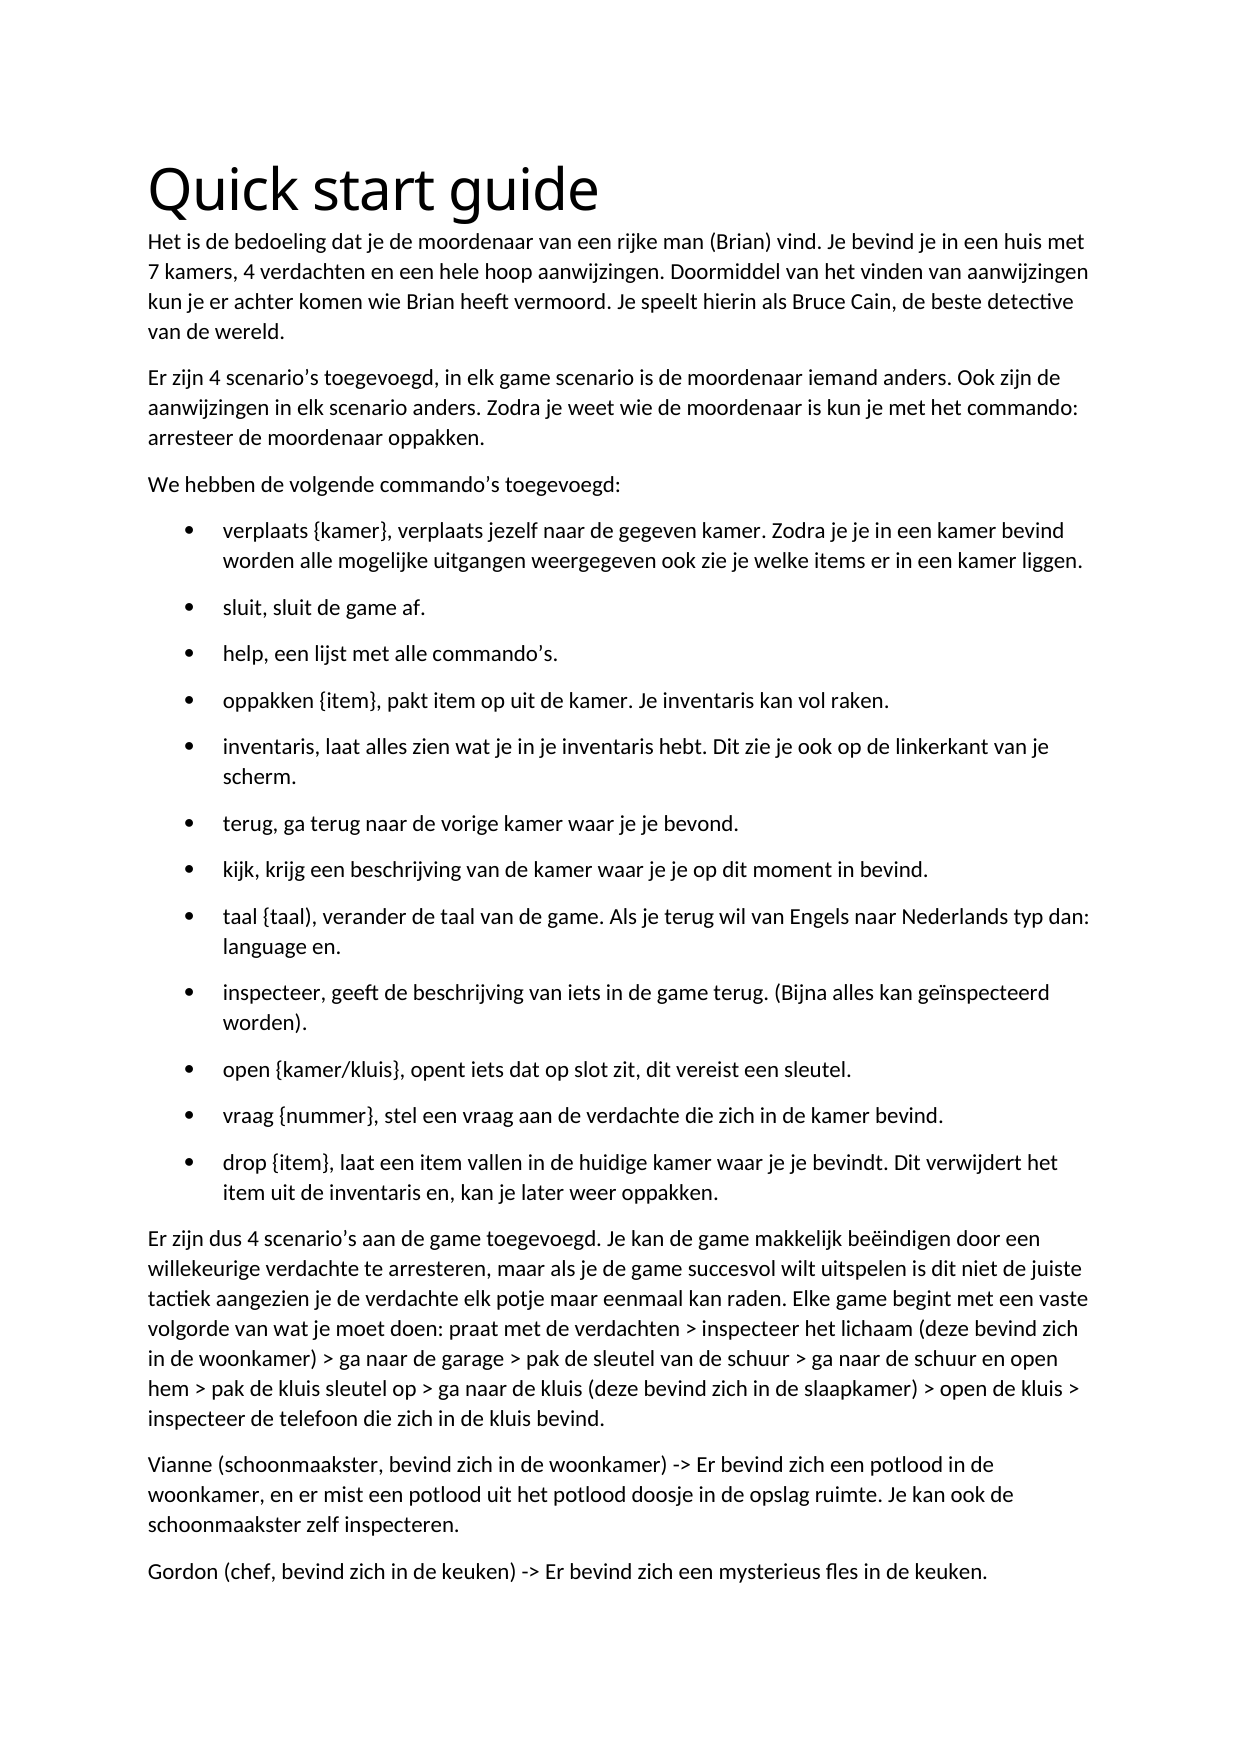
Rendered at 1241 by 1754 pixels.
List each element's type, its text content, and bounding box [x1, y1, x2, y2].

text Het is de bedoeling dat je de moordenaar van een rijke man (Brian) vind. Je bevind je in een huis met 7 kamers, 4 verdachten en een hele hoop aanwijzingen. Doormiddel van het vinden van aanwijzingen kun je er achter komen wie Brian heeft vermoord. Je speelt hierin als Bruce Cain, de beste detective van de wereld. [148, 227, 1093, 345]
text Quick start guide [148, 148, 1093, 227]
text Er zijn dus 4 scenario’s aan de game toegevoegd. Je kan de game makkelijk beëindigen door een willekeurige verdachte te arresteren, maar als je de game succesvol wilt uitspelen is dit niet de juiste tactiek aangezien je de verdachte elk potje maar eenmaal kan raden. Elke game begint met een vaste volgorde van wat je moet doen: praat met de verdachten > inspecteer het lichaam (deze bevind zich in de woonkamer) > ga naar de garage > pak de sleutel van de schuur > ga naar de schuur en open hem > pak de kluis sleutel op > ga naar de kluis (deze bevind zich in de slaapkamer) > open de kluis > inspecteer de telefoon die zich in de kluis bevind. [148, 1224, 1093, 1432]
list terug, ga terug naar de vorige kamer waar je je bevond. [185, 809, 1093, 837]
list kijk, krijg een beschrijving van de kamer waar je je op dit moment in bevind. [185, 855, 1093, 883]
text Er zijn 4 scenario’s toegevoegd, in elk game scenario is de moordenaar iemand anders. Ook zijn de aanwijzingen in elk scenario anders. Zodra je weet wie de moordenaar is kun je met het commando: arresteer de moordenaar oppakken. [148, 363, 1093, 451]
text Gordon (chef, bevind zich in de keuken) -> Er bevind zich een mysterieus fles in de keuken. [148, 1557, 1093, 1585]
list open {kamer/kluis}, opent iets dat op slot zit, dit vereist een sleutel. [185, 1055, 1093, 1083]
list help, een lijst met alle commando’s. [185, 639, 1093, 667]
list oppakken {item}, pakt item op uit de kamer. Je inventaris kan vol raken. [185, 686, 1093, 714]
list inspecteer, geeft de beschrijving van iets in de game terug. (Bijna alles kan geïnspecteerd worden). [185, 978, 1093, 1036]
text We hebben de volgende commando’s toegevoegd: [148, 470, 1093, 498]
list drop {item}, laat een item vallen in de huidige kamer waar je je bevindt. Dit verwijdert het item uit de inventaris en, kan je later weer oppakken. [185, 1148, 1093, 1206]
list inventaris, laat alles zien wat je in je inventaris hebt. Dit zie je ook op de linkerkant van je scherm. [185, 732, 1093, 790]
list verplaats {kamer}, verplaats jezelf naar de gegeven kamer. Zodra je je in een kamer bevind worden alle mogelijke uitgangen weergegeven ook zie je welke items er in een kamer liggen. [185, 516, 1093, 574]
list sluit, sluit de game af. [185, 593, 1093, 621]
text Vianne (schoonmaakster, bevind zich in de woonkamer) -> Er bevind zich een potlood in de woonkamer, en er mist een potlood uit het potlood doosje in de opslag ruimte. Je kan ook de schoonmaakster zelf inspecteren. [148, 1450, 1093, 1538]
list vraag {nummer}, stel een vraag aan de verdachte die zich in de kamer bevind. [185, 1101, 1093, 1129]
list taal {taal), verander de taal van de game. Als je terug wil van Engels naar Nederlands typ dan: language en. [185, 902, 1093, 960]
